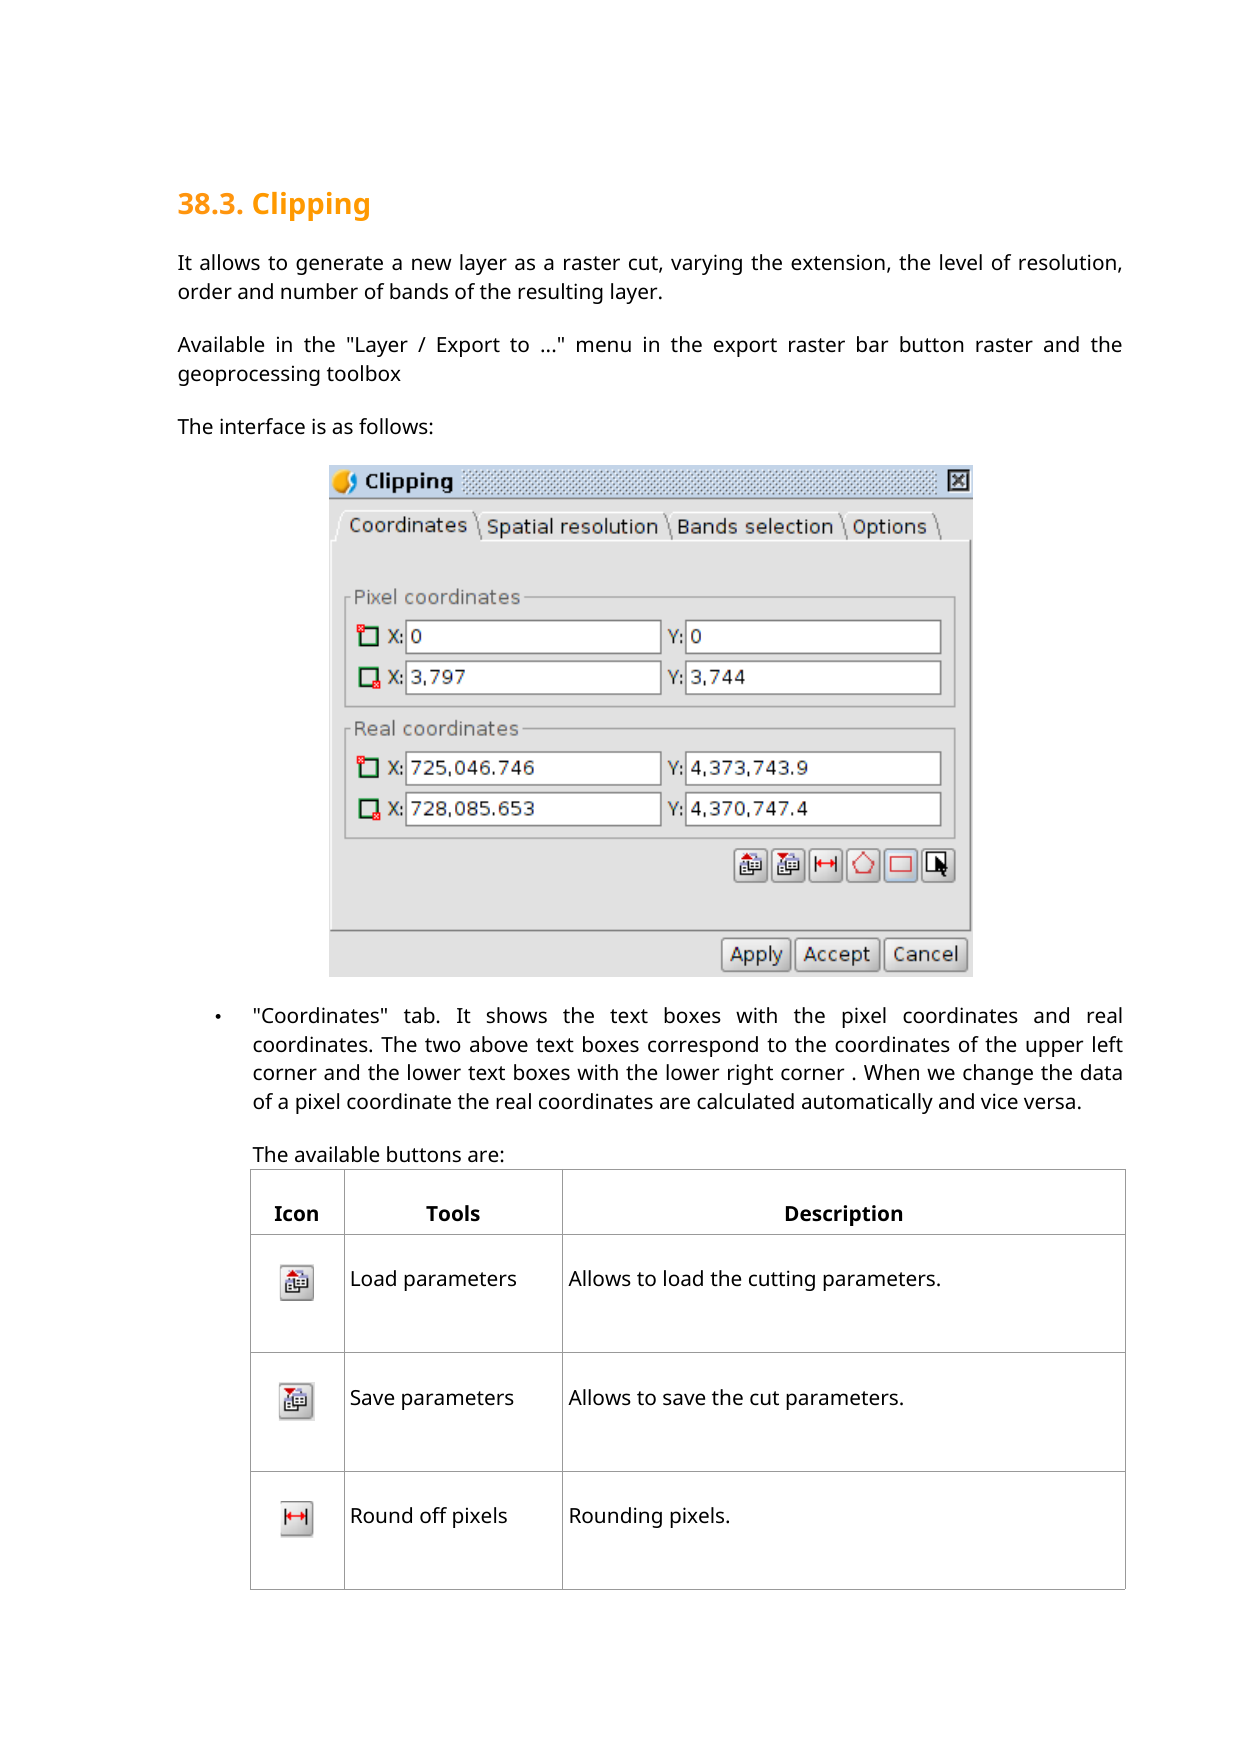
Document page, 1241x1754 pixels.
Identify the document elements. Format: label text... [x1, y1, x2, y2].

list "Coordinates" tab. It shows the text boxes with the pixel coordinates and real coordinates. The two above text boxes correspond to the coordinates of the upper left corner and the lower text boxes with the lower right corner . When we change the data of a pixel coordinate the real coordinates are calculated automatically and vice versa. [215, 1001, 1125, 1115]
table_header Tools [345, 1170, 562, 1234]
table_cell Load parameters [345, 1235, 562, 1352]
picture [329, 465, 973, 977]
table_cell [251, 1353, 344, 1471]
table_header Icon [251, 1170, 344, 1234]
picture [279, 1264, 314, 1301]
table_cell Rounding pixels. [563, 1472, 1125, 1589]
table_cell Allows to load the cutting parameters. [563, 1235, 1125, 1352]
table_cell [251, 1472, 344, 1589]
text The interface is as follows: [177, 412, 1125, 441]
picture [280, 1501, 314, 1538]
table_cell [251, 1235, 344, 1352]
text Available in the "Layer / Export to ..." menu in the export raster bar button raster and the geoprocessing toolbox [177, 330, 1125, 387]
table_cell Save parameters [345, 1353, 562, 1471]
text It allows to generate a new layer as a raster cut, varying the extension, the level of resolution, order and number of bands of the resulting layer. [177, 248, 1125, 305]
picture [278, 1382, 315, 1421]
table_cell Round off pixels [345, 1472, 562, 1589]
list The available buttons are: [215, 1140, 1125, 1169]
subtitle 38.3. Clipping [177, 184, 1125, 223]
table_cell Allows to save the cut parameters. [563, 1353, 1125, 1471]
table_header Description [563, 1170, 1125, 1234]
